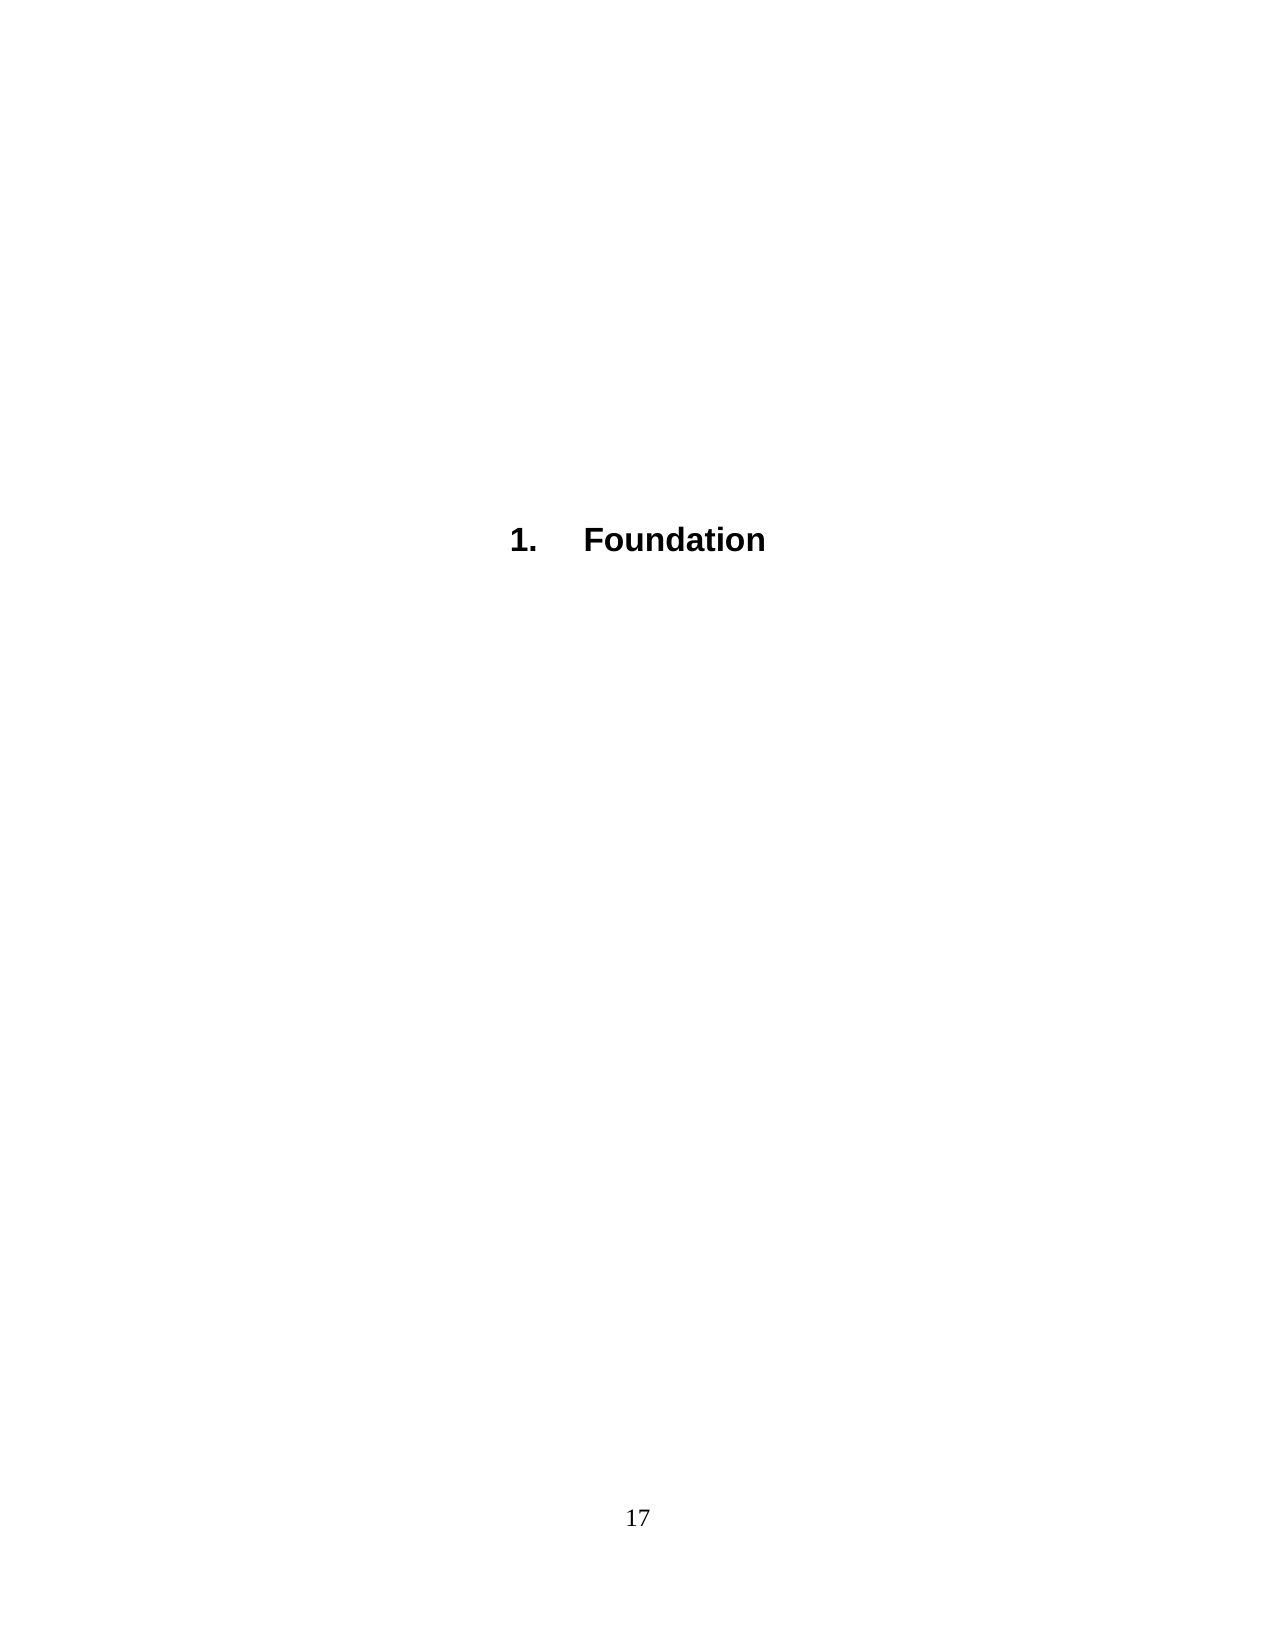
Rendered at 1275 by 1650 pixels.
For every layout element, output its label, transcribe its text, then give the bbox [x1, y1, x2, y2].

subtitle 1. Foundation [118, 520, 1157, 558]
